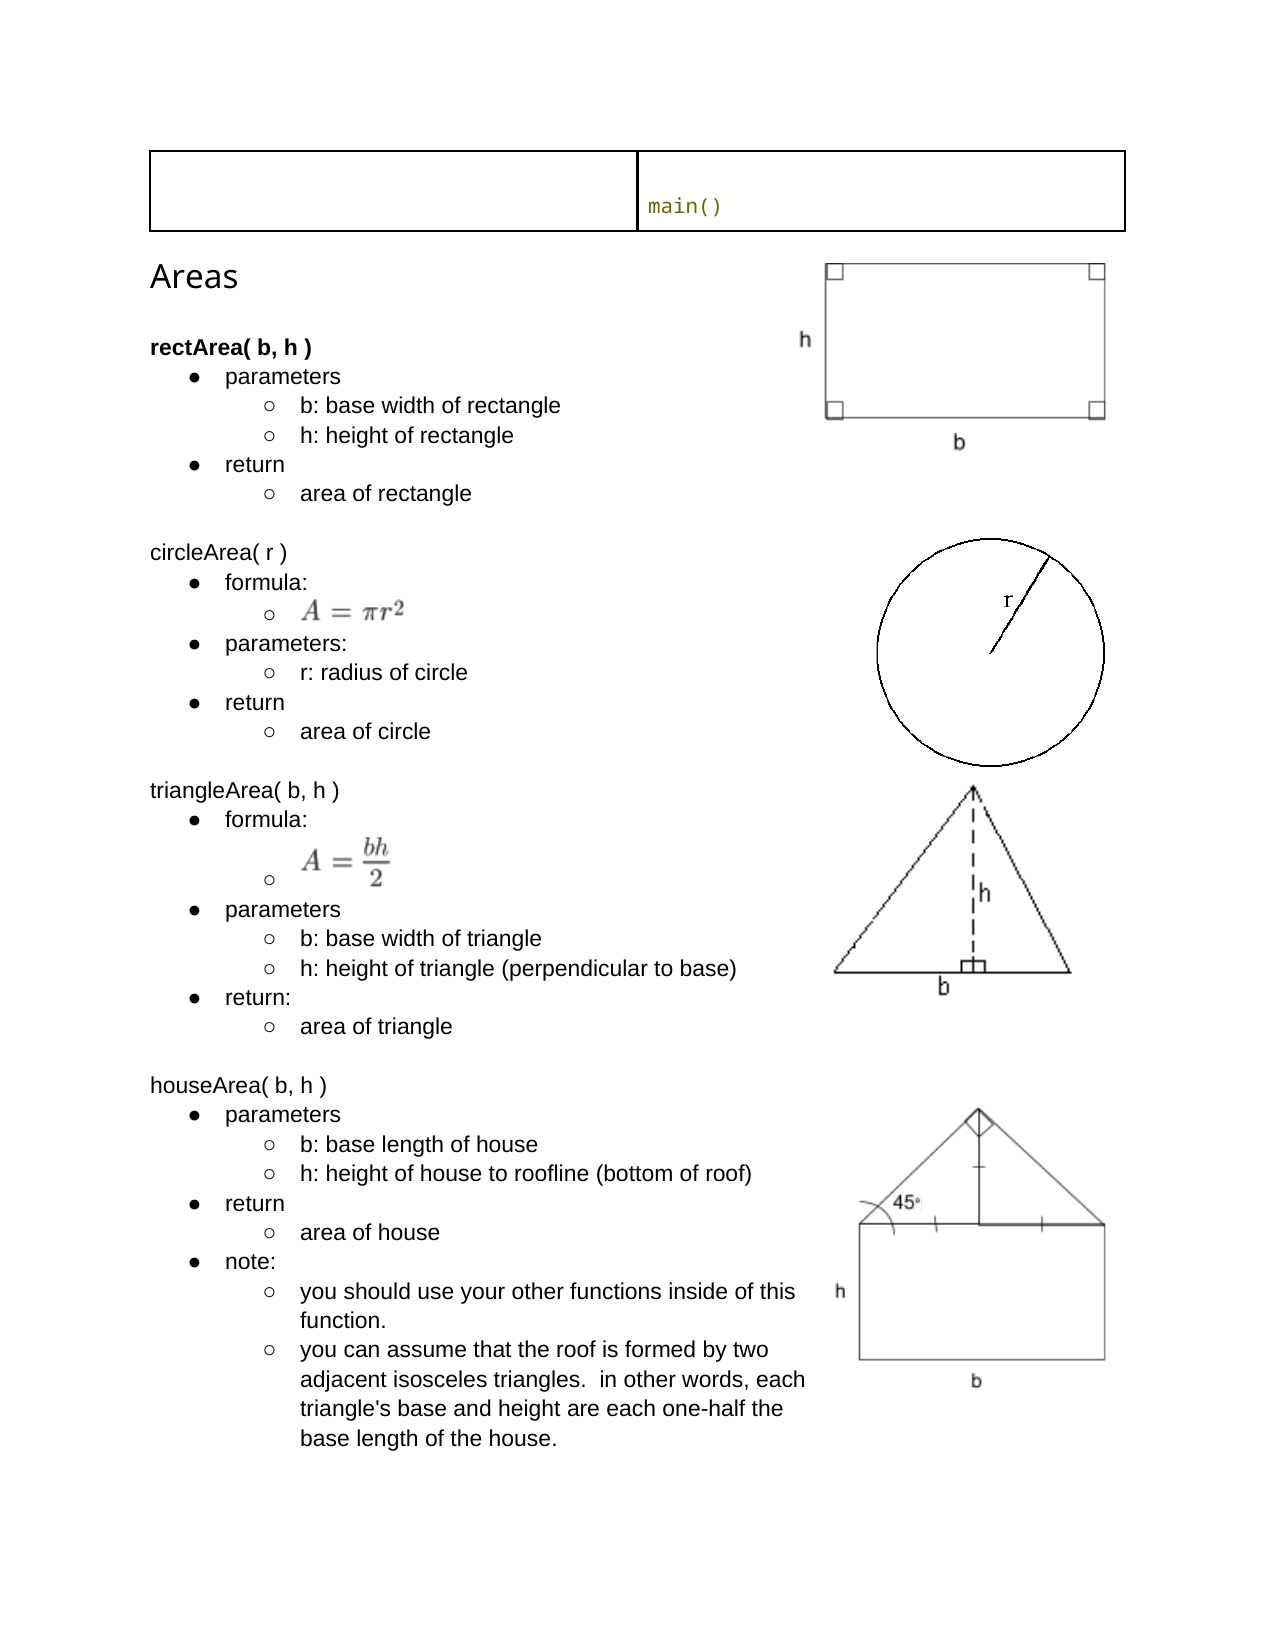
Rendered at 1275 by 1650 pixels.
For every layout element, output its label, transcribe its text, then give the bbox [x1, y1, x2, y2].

list [1107, 897, 1125, 922]
text [1107, 778, 1125, 803]
list h: height of rectangle [262, 422, 789, 448]
text houseArea( b, h ) [150, 1073, 1125, 1098]
list you can assume that the roof is formed by two adjacent isosceles triangles. in other words, each triangle's base and height are each one-half the base length of the house. [262, 1337, 1125, 1451]
picture [876, 538, 1106, 768]
list formula: [187, 807, 815, 833]
list b: base length of house [262, 1132, 826, 1157]
text circleArea( r ) [150, 540, 876, 566]
text triangleArea( b, h ) [150, 778, 815, 803]
list you should use your other functions inside of this function. [262, 1278, 826, 1333]
list [1106, 1220, 1125, 1245]
list [1106, 1190, 1125, 1216]
list [1106, 422, 1125, 448]
list b: base width of rectangle [262, 393, 789, 419]
picture [789, 263, 1106, 457]
list return: [187, 985, 815, 1010]
picture [815, 770, 1107, 1013]
list r: radius of circle [262, 660, 876, 686]
list [1106, 1132, 1125, 1157]
picture [300, 836, 391, 888]
list [1106, 660, 1125, 686]
table_header [151, 152, 636, 230]
list [1106, 569, 1125, 595]
text [1106, 334, 1125, 360]
table_header main() [639, 152, 1124, 230]
list formula: [187, 569, 876, 595]
text rectArea( b, h ) [150, 334, 789, 360]
list [1106, 689, 1125, 715]
list h: height of house to roofline (bottom of roof) [262, 1161, 826, 1187]
list b: base width of triangle [262, 926, 815, 952]
list [1107, 807, 1125, 833]
list area of circle [262, 719, 876, 744]
list return [187, 689, 876, 715]
picture [826, 1108, 1106, 1394]
subtitle Areas [150, 253, 1125, 298]
list [1107, 985, 1125, 1010]
list h: height of triangle (perpendicular to base) [262, 955, 815, 981]
list parameters [187, 897, 815, 922]
picture [300, 598, 405, 622]
list area of house [262, 1220, 826, 1245]
list return [187, 1190, 826, 1216]
list [1106, 1249, 1125, 1275]
list parameters [187, 1102, 1125, 1128]
list parameters [187, 364, 789, 389]
list [1106, 631, 1125, 656]
list [1106, 719, 1125, 744]
text [1106, 540, 1125, 566]
list note: [187, 1249, 826, 1275]
list return [187, 452, 1125, 477]
list area of triangle [262, 1014, 1125, 1040]
list parameters: [187, 631, 876, 656]
list [1106, 364, 1125, 389]
list area of rectangle [262, 481, 1125, 507]
